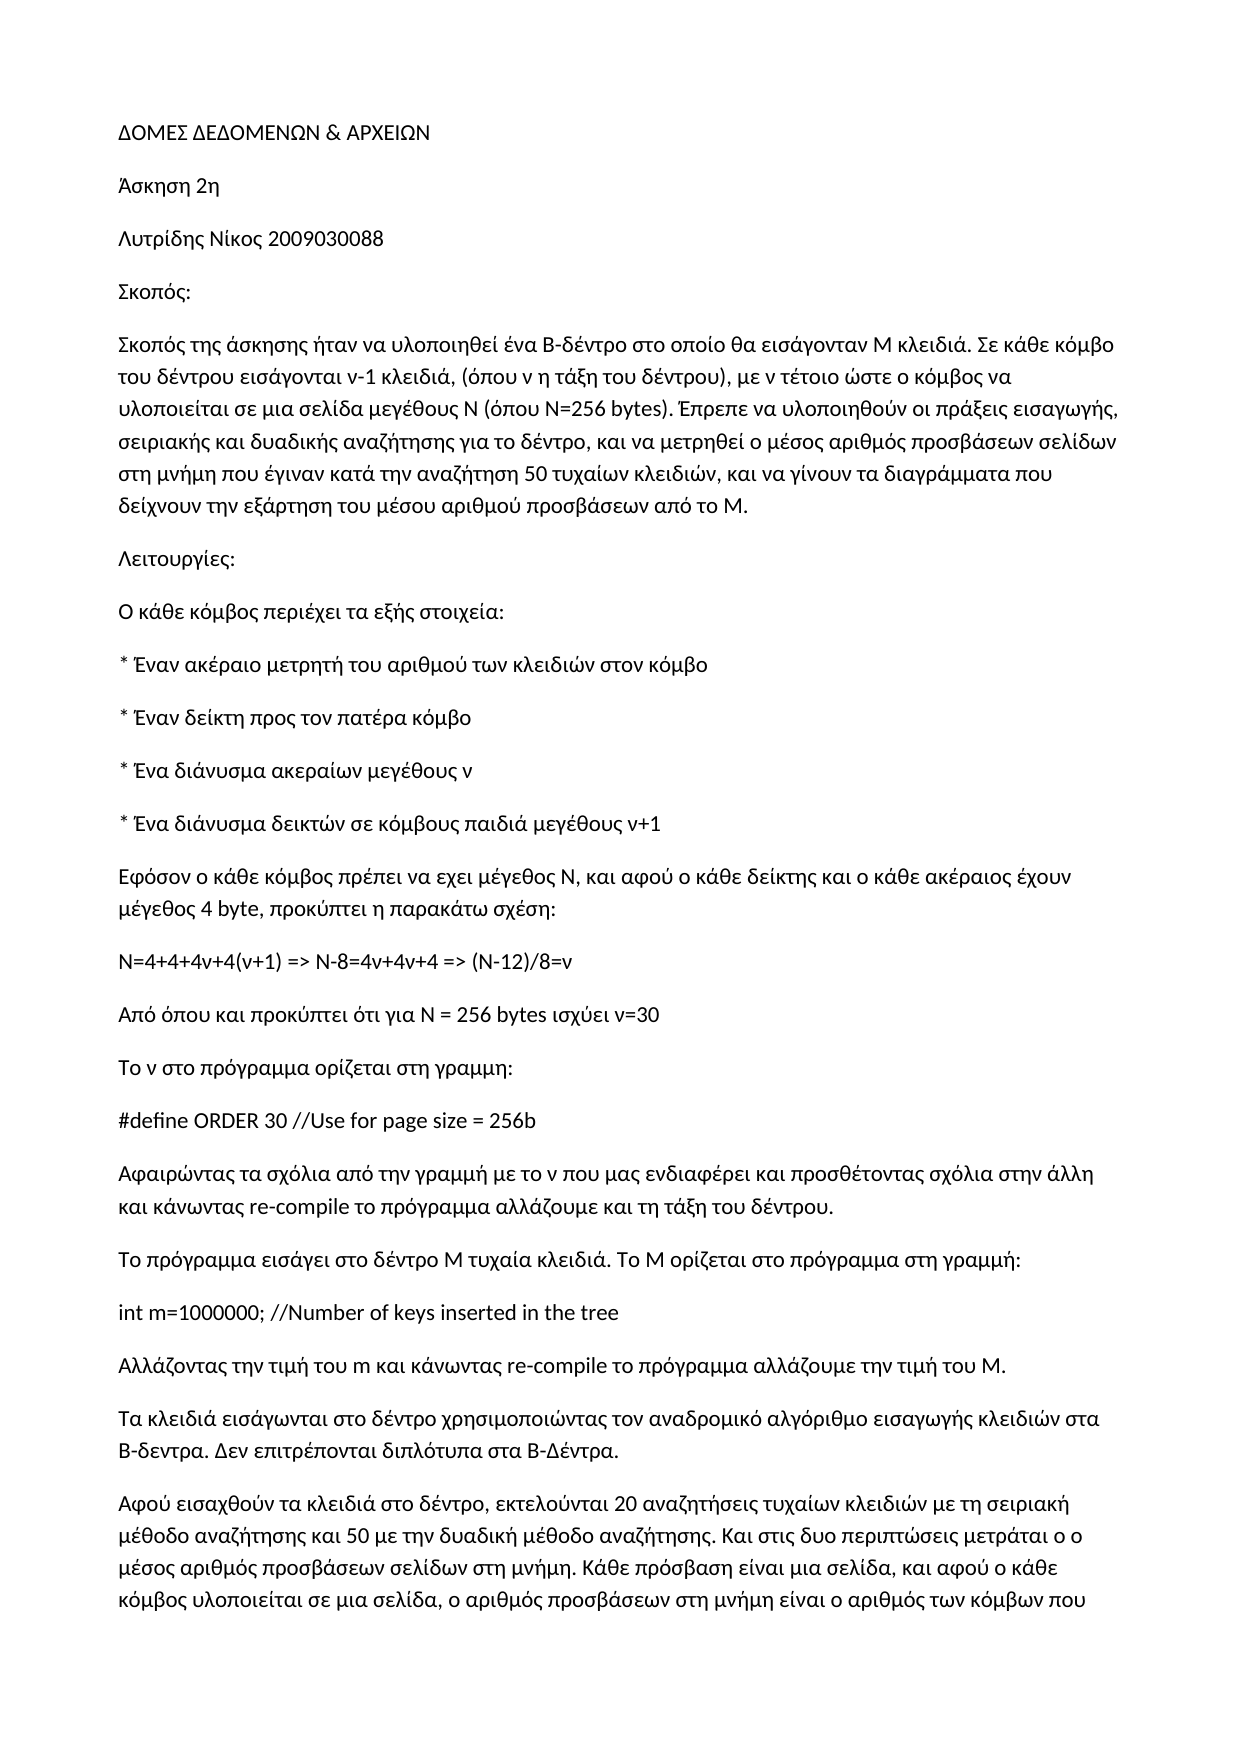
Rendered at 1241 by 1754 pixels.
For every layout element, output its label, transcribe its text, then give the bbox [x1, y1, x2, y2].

text Το ν στο πρόγραμμα ορίζεται στη γραμμη: [118, 1053, 1122, 1082]
text * Έναν ακέραιο μετρητή του αριθμού των κλειδιών στον κόμβο [118, 650, 1122, 678]
text Αφαιρώντας τα σχόλια από την γραμμή με το ν που μας ενδιαφέρει και προσθέτοντας σχόλια στην άλλη και κάνωντας re-compile το πρόγραμμα αλλάζουμε και τη τάξη του δέντρου. [118, 1159, 1122, 1220]
text int m=1000000; //Number of keys inserted in the tree [118, 1298, 1122, 1326]
text * Ένα διάνυσμα ακεραίων μεγέθους ν [118, 756, 1122, 784]
text Ο κάθε κόμβος περιέχει τα εξής στοιχεία: [118, 597, 1122, 625]
text Αφού εισαχθούν τα κλειδιά στο δέντρο, εκτελούνται 20 αναζητήσεις τυχαίων κλειδιών με τη σειριακή μέθοδο αναζήτησης και 50 με την δυαδική μέθοδο αναζήτησης. Και στις δυο περιπτώσεις μετράται ο ο μέσος αριθμός προσβάσεων σελίδων στη μνήμη. Κάθε πρόσβαση είναι μια σελίδα, και αφού ο κάθε κόμβος υλοποιείται σε μια σελίδα, ο αριθμός προσβάσεων στη μνήμη είναι ο αριθμός των κόμβων που [118, 1489, 1122, 1614]
text * Έναν δείκτη προς τον πατέρα κόμβο [118, 703, 1122, 731]
text Ν=4+4+4ν+4(ν+1) => Ν-8=4ν+4ν+4 => (Ν-12)/8=ν [118, 947, 1122, 976]
text #define ORDER 30 //Use for page size = 256b [118, 1107, 1122, 1134]
text Άσκηση 2η [118, 171, 1122, 199]
text Το πρόγραμμα εισάγει στο δέντρο Μ τυχαία κλειδιά. Το Μ ορίζεται στο πρόγραμμα στη γραμμή: [118, 1245, 1122, 1273]
text Λυτρίδης Νίκος 2009030088 [118, 224, 1122, 252]
text Εφόσον ο κάθε κόμβος πρέπει να εχει μέγεθος Ν, και αφού ο κάθε δείκτης και ο κάθε ακέραιος έχουν μέγεθος 4 byte, προκύπτει η παρακάτω σχέση: [118, 862, 1122, 922]
text ΔΟΜΕΣ ΔΕΔΟΜΕΝΩΝ & ΑΡΧΕΙΩΝ [118, 118, 1122, 146]
text Σκοπός: [118, 277, 1122, 305]
text Αλλάζοντας την τιμή του m και κάνωντας re-compile το πρόγραμμα αλλάζουμε την τιμή του Μ. [118, 1351, 1122, 1379]
text Τα κλειδιά εισάγωνται στο δέντρο χρησιμοποιώντας τον αναδρομικό αλγόριθμο εισαγωγής κλειδιών στα Β-δεντρα. Δεν επιτρέπονται διπλότυπα στα Β-Δέντρα. [118, 1404, 1122, 1464]
text Λειτουργίες: [118, 544, 1122, 572]
text * Ένα διάνυσμα δεικτών σε κόμβους παιδιά μεγέθους ν+1 [118, 809, 1122, 837]
text Σκοπός της άσκησης ήταν να υλοποιηθεί ένα Β-δέντρο στο οποίο θα εισάγονταν Μ κλειδιά. Σε κάθε κόμβο του δέντρου εισάγονται ν-1 κλειδιά, (όπου ν η τάξη του δέντρου), με ν τέτοιο ώστε ο κόμβος να υλοποιείται σε μια σελίδα μεγέθους Ν (όπου Ν=256 bytes). Έπρεπε να υλοποιηθούν οι πράξεις εισαγωγής, σειριακής και δυαδικής αναζήτησης για το δέντρο, και να μετρηθεί ο μέσος αριθμός προσβάσεων σελίδων στη μνήμη που έγιναν κατά την αναζήτηση 50 τυχαίων κλειδιών, και να γίνουν τα διαγράμματα που δείχνουν την εξάρτηση του μέσου αριθμού προσβάσεων από το Μ. [118, 330, 1122, 519]
text Από όπου και προκύπτει ότι για Ν = 256 bytes ισχύει ν=30 [118, 1001, 1122, 1028]
